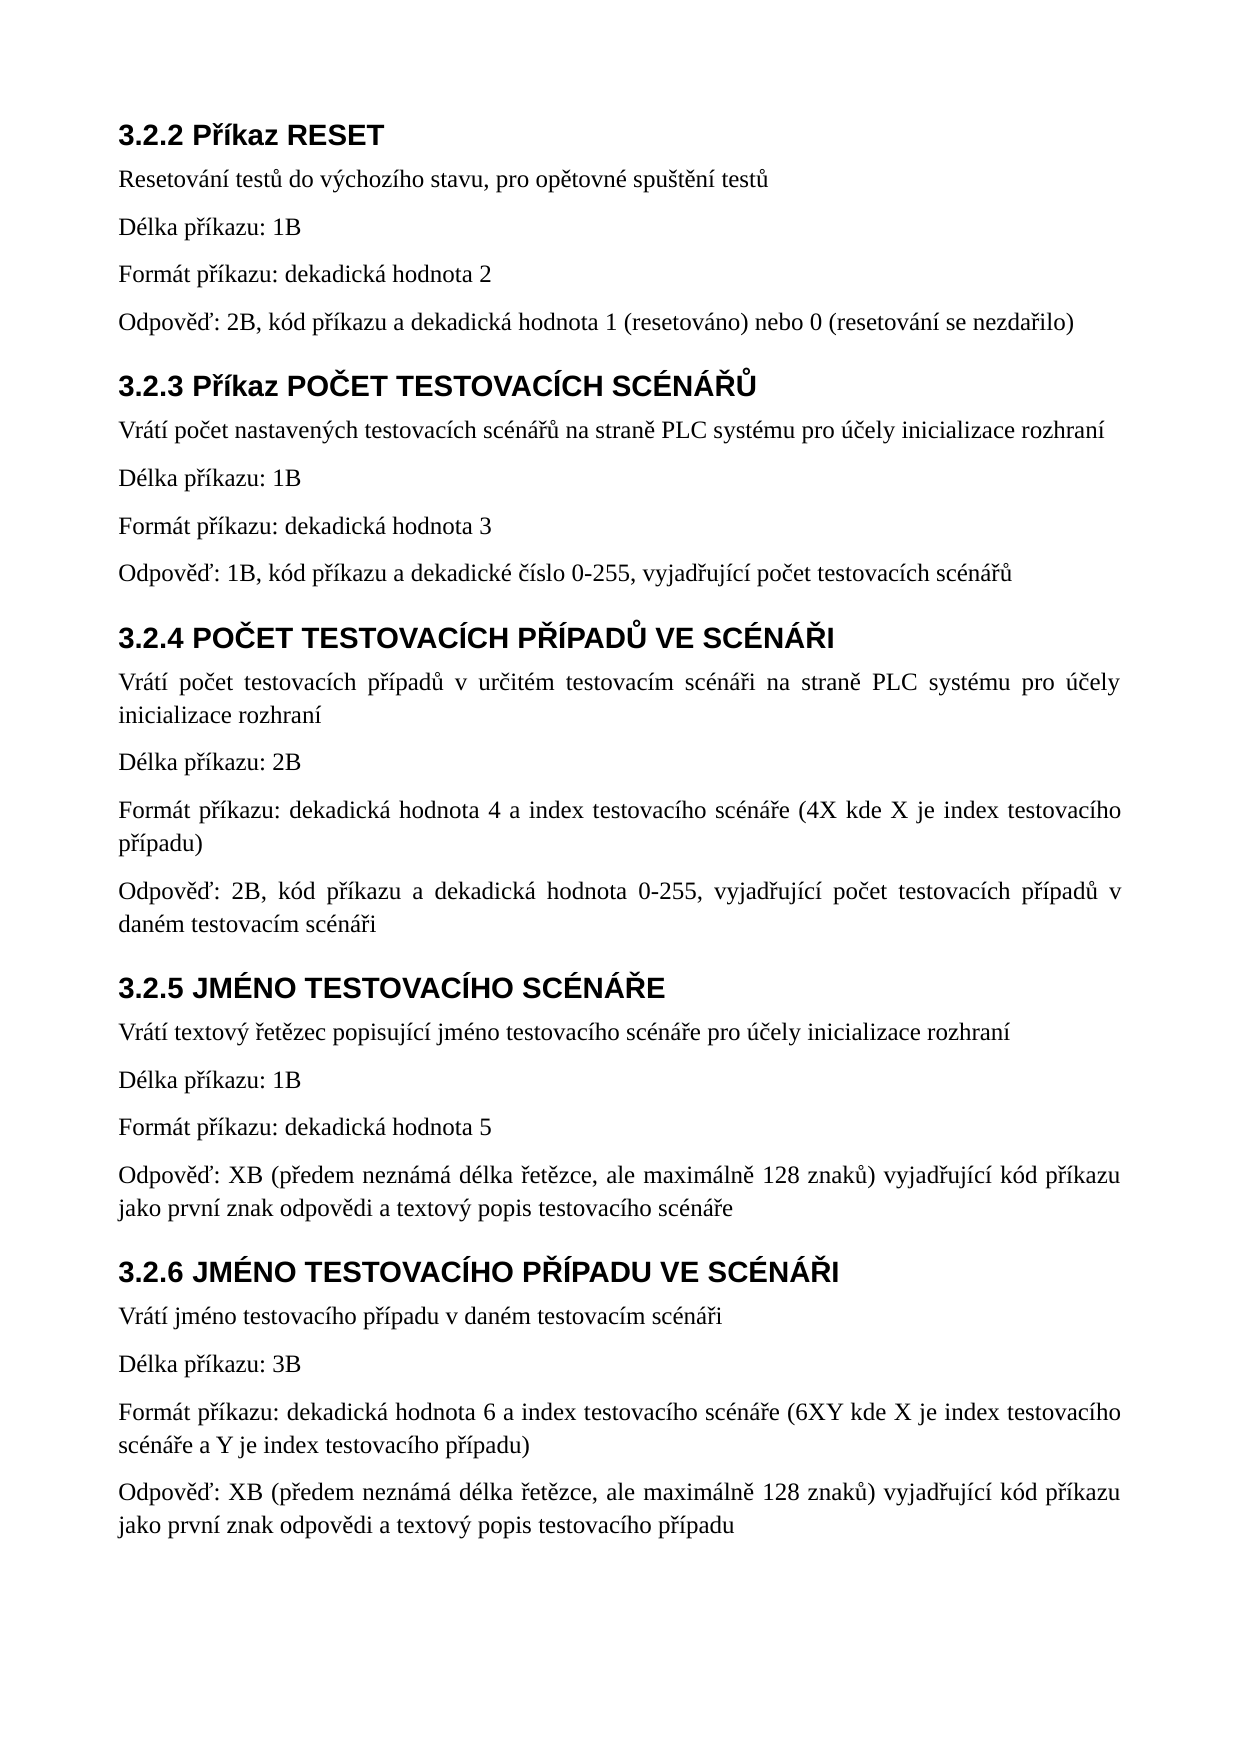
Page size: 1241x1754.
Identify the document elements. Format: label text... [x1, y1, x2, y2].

text Vrátí počet testovacích případů v určitém testovacím scénáři na straně PLC systému pro účely inicializace rozhraní [118, 667, 1122, 729]
text Formát příkazu: dekadická hodnota 2 [118, 259, 1122, 288]
subtitle Příkaz POČET TESTOVACÍCH SCÉNÁŘŮ [118, 369, 1122, 403]
text Odpověď: XB (předem neznámá délka řetězce, ale maximálně 128 znaků) vyjadřující kód příkazu jako první znak odpovědi a textový popis testovacího scénáře [118, 1160, 1122, 1222]
subtitle JMÉNO TESTOVACÍHO PŘÍPADU VE SCÉNÁŘI [118, 1255, 1122, 1289]
text Formát příkazu: dekadická hodnota 5 [118, 1112, 1122, 1141]
text Vrátí textový řetězec popisující jméno testovacího scénáře pro účely inicializace rozhraní [118, 1017, 1122, 1046]
text Formát příkazu: dekadická hodnota 4 a index testovacího scénáře (4X kde X je index testovacího případu) [118, 795, 1122, 857]
text Délka příkazu: 2B [118, 747, 1122, 776]
text Odpověď: 2B, kód příkazu a dekadická hodnota 1 (resetováno) nebo 0 (resetování se nezdařilo) [118, 307, 1122, 336]
text Délka příkazu: 1B [118, 1065, 1122, 1093]
text Odpověď: 1B, kód příkazu a dekadické číslo 0-255, vyjadřující počet testovacích scénářů [118, 558, 1122, 587]
text Formát příkazu: dekadická hodnota 3 [118, 511, 1122, 539]
text Odpověď: 2B, kód příkazu a dekadická hodnota 0-255, vyjadřující počet testovacích případů v daném testovacím scénáři [118, 876, 1122, 937]
text Odpověď: XB (předem neznámá délka řetězce, ale maximálně 128 znaků) vyjadřující kód příkazu jako první znak odpovědi a textový popis testovacího případu [118, 1477, 1122, 1539]
text Formát příkazu: dekadická hodnota 6 a index testovacího scénáře (6XY kde X je index testovacího scénáře a Y je index testovacího případu) [118, 1397, 1122, 1458]
subtitle Příkaz RESET [118, 118, 1122, 152]
text Resetování testů do výchozího stavu, pro opětovné spuštění testů [118, 164, 1122, 193]
text Délka příkazu: 3B [118, 1349, 1122, 1378]
text Vrátí jméno testovacího případu v daném testovacím scénáři [118, 1301, 1122, 1330]
subtitle JMÉNO TESTOVACÍHO SCÉNÁŘE [118, 971, 1122, 1005]
text Vrátí počet nastavených testovacích scénářů na straně PLC systému pro účely inicializace rozhraní [118, 416, 1122, 444]
text Délka příkazu: 1B [118, 212, 1122, 241]
subtitle POČET TESTOVACÍCH PŘÍPADŮ VE SCÉNÁŘI [118, 621, 1122, 654]
text Délka příkazu: 1B [118, 463, 1122, 492]
